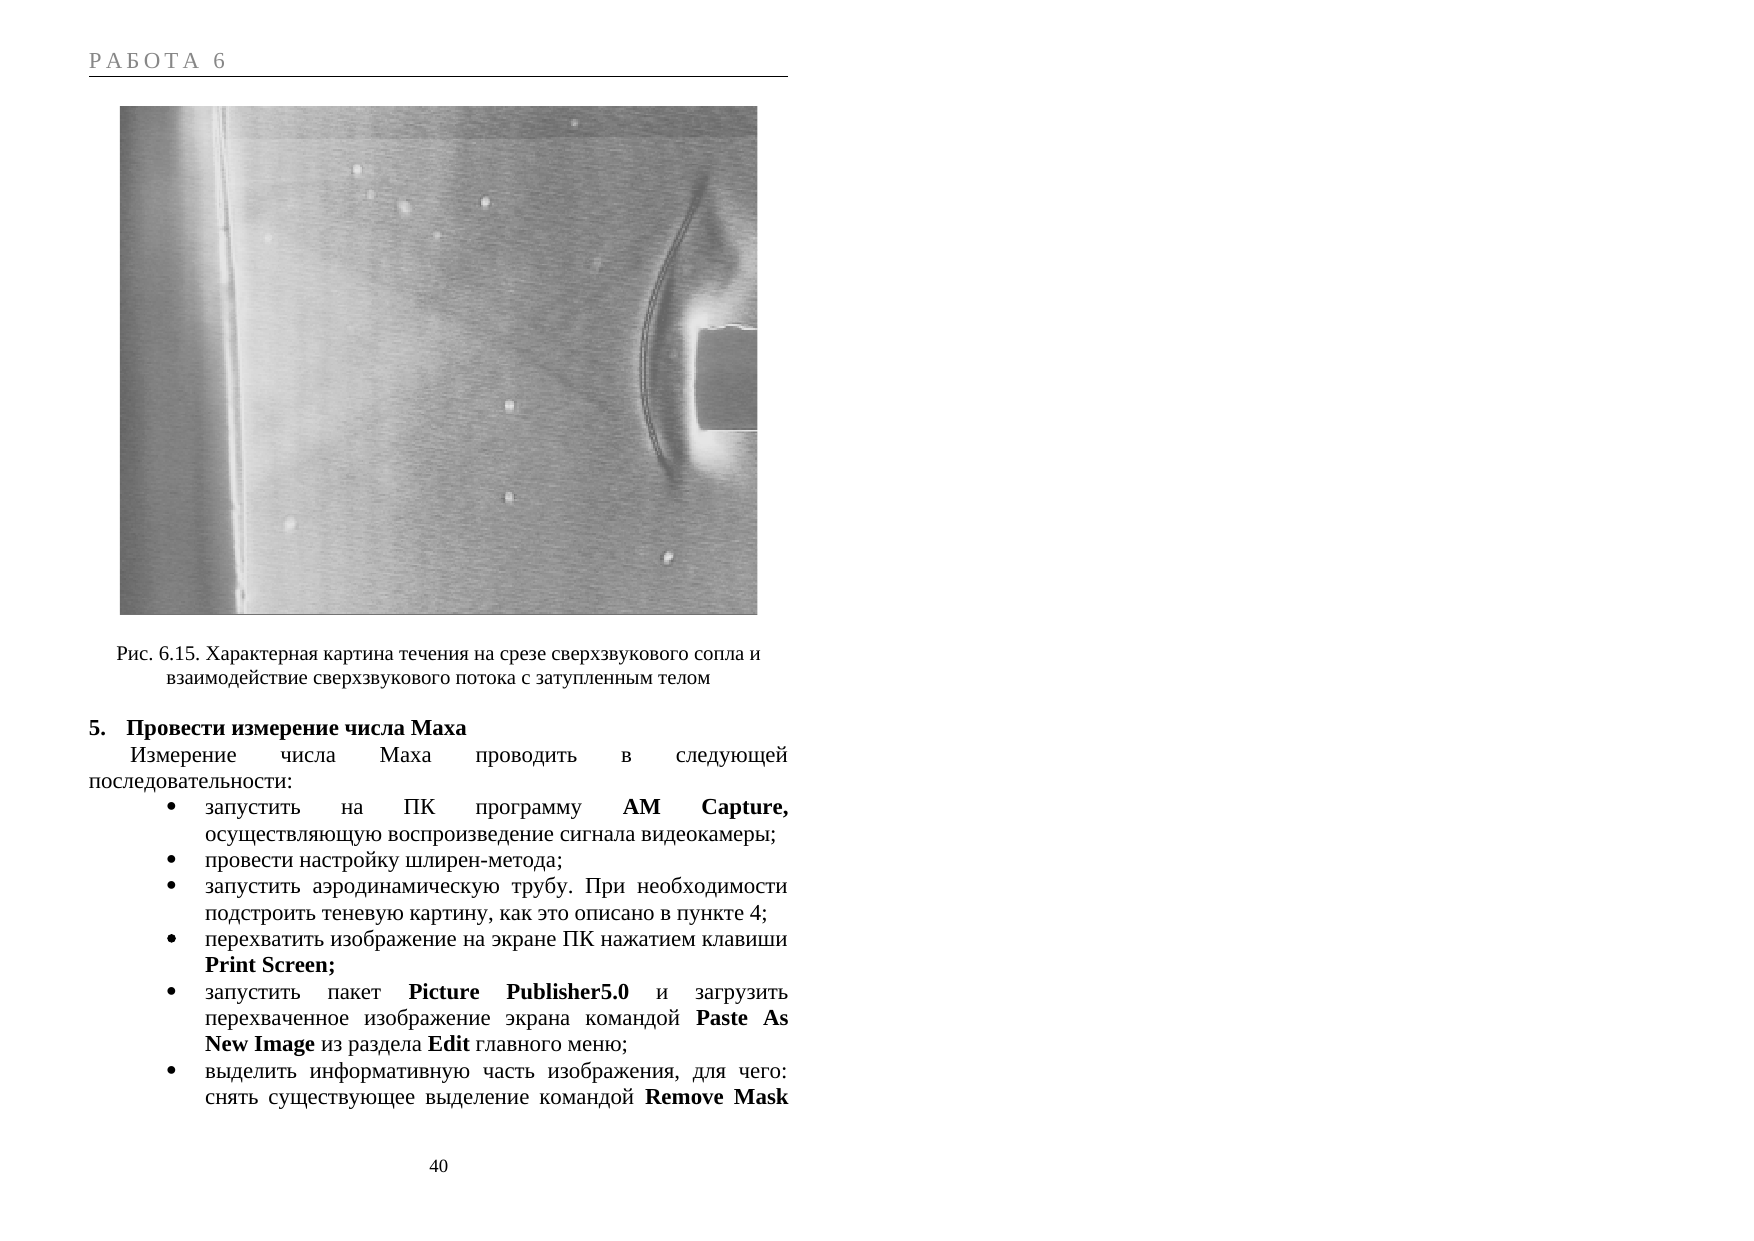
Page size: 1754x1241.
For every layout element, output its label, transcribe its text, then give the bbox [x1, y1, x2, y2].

list выделить информативную часть изображения, для чего: снять существующее выделение командой Remove Mask [167, 1057, 788, 1109]
text Рис. 6.15. Характерная картина течения на срезе сверхзвукового сопла и взаимодействие сверхзвукового потока с затупленным телом [89, 641, 788, 689]
list перехватить изображение на экране ПК нажатием клавиши Print Screen; [167, 925, 788, 978]
list провести настройку шлирен-метода; [167, 846, 788, 872]
picture [119, 106, 758, 615]
list запустить пакет Picture Publisher5.0 и загрузить перехваченное изображение экрана командой Paste As New Image из раздела Edit главного меню; [167, 978, 788, 1057]
list Провести измерение числа Маха [89, 714, 788, 741]
list запустить аэродинамическую трубу. При необходимости подстроить теневую картину, как это описано в пункте 4; [167, 872, 788, 925]
text Измерение числа Маха проводить в следующей последовательности: [89, 741, 788, 793]
list запустить на ПК программу AM Capture, осуществляющую воспроизведение сигнала видеокамеры; [167, 793, 788, 846]
